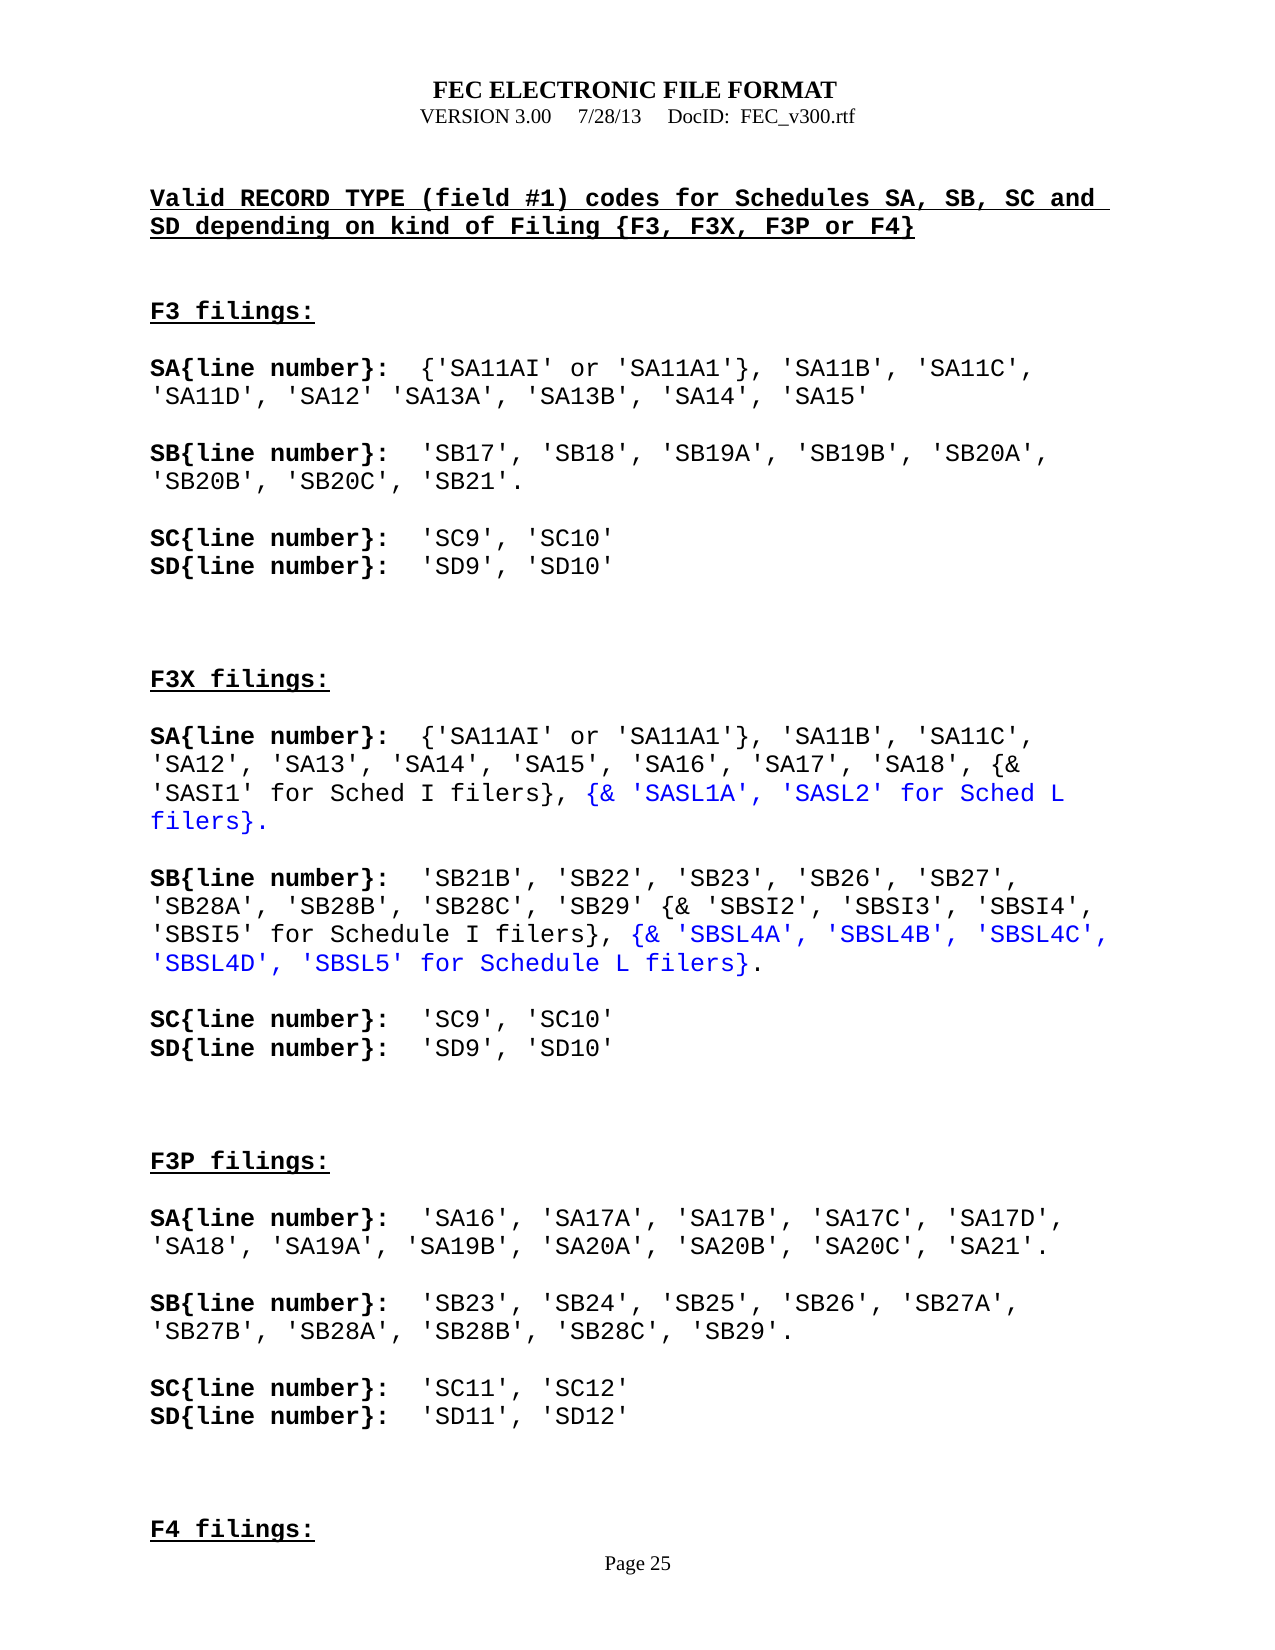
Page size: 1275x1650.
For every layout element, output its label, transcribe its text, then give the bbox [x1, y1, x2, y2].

text F3 filings: [150, 299, 1125, 327]
text SB{line number}: 'SB23', 'SB24', 'SB25', 'SB26', 'SB27A', 'SB27B', 'SB28A', 'SB28B', 'SB28C', 'SB29'. [150, 1290, 1125, 1347]
text Valid RECORD TYPE (field #1) codes for Schedules SA, SB, SC and SD depending on kind of Filing {F3, F3X, F3P or F4} [150, 185, 1125, 242]
text SC{line number}: 'SC11', 'SC12' [150, 1375, 1125, 1404]
text SD{line number}: 'SD9', 'SD10' [150, 1035, 1125, 1064]
text SD{line number}: 'SD9', 'SD10' [150, 554, 1125, 582]
text F3P filings: [150, 1149, 1125, 1177]
text SD{line number}: 'SD11', 'SD12' [150, 1404, 1125, 1432]
text F4 filings: [150, 1517, 1125, 1545]
text SC{line number}: 'SC9', 'SC10' [150, 1007, 1125, 1035]
text SA{line number}: 'SA16', 'SA17A', 'SA17B', 'SA17C', 'SA17D', 'SA18', 'SA19A', 'SA19B', 'SA20A', 'SA20B', 'SA20C', 'SA21'. [150, 1205, 1125, 1262]
text SB{line number}: 'SB21B', 'SB22', 'SB23', 'SB26', 'SB27', 'SB28A', 'SB28B', 'SB28C', 'SB29' {& 'SBSI2', 'SBSI3', 'SBSI4', 'SBSI5' for Schedule I filers}, {& 'SBSL4A', 'SBSL4B', 'SBSL4C', 'SBSL4D', 'SBSL5' for Schedule L filers}. [150, 865, 1125, 979]
text F3X filings: [150, 667, 1125, 695]
text SA{line number}: {'SA11AI' or 'SA11A1'}, 'SA11B', 'SA11C', 'SA11D', 'SA12' 'SA13A', 'SA13B', 'SA14', 'SA15' [150, 355, 1125, 412]
text SB{line number}: 'SB17', 'SB18', 'SB19A', 'SB19B', 'SB20A', 'SB20B', 'SB20C', 'SB21'. [150, 440, 1125, 497]
text SA{line number}: {'SA11AI' or 'SA11A1'}, 'SA11B', 'SA11C', 'SA12', 'SA13', 'SA14', 'SA15', 'SA16', 'SA17', 'SA18', {& 'SASI1' for Sched I filers}, {& 'SASL1A', 'SASL2' for Sched L filers}. [150, 724, 1125, 837]
text SC{line number}: 'SC9', 'SC10' [150, 525, 1125, 554]
